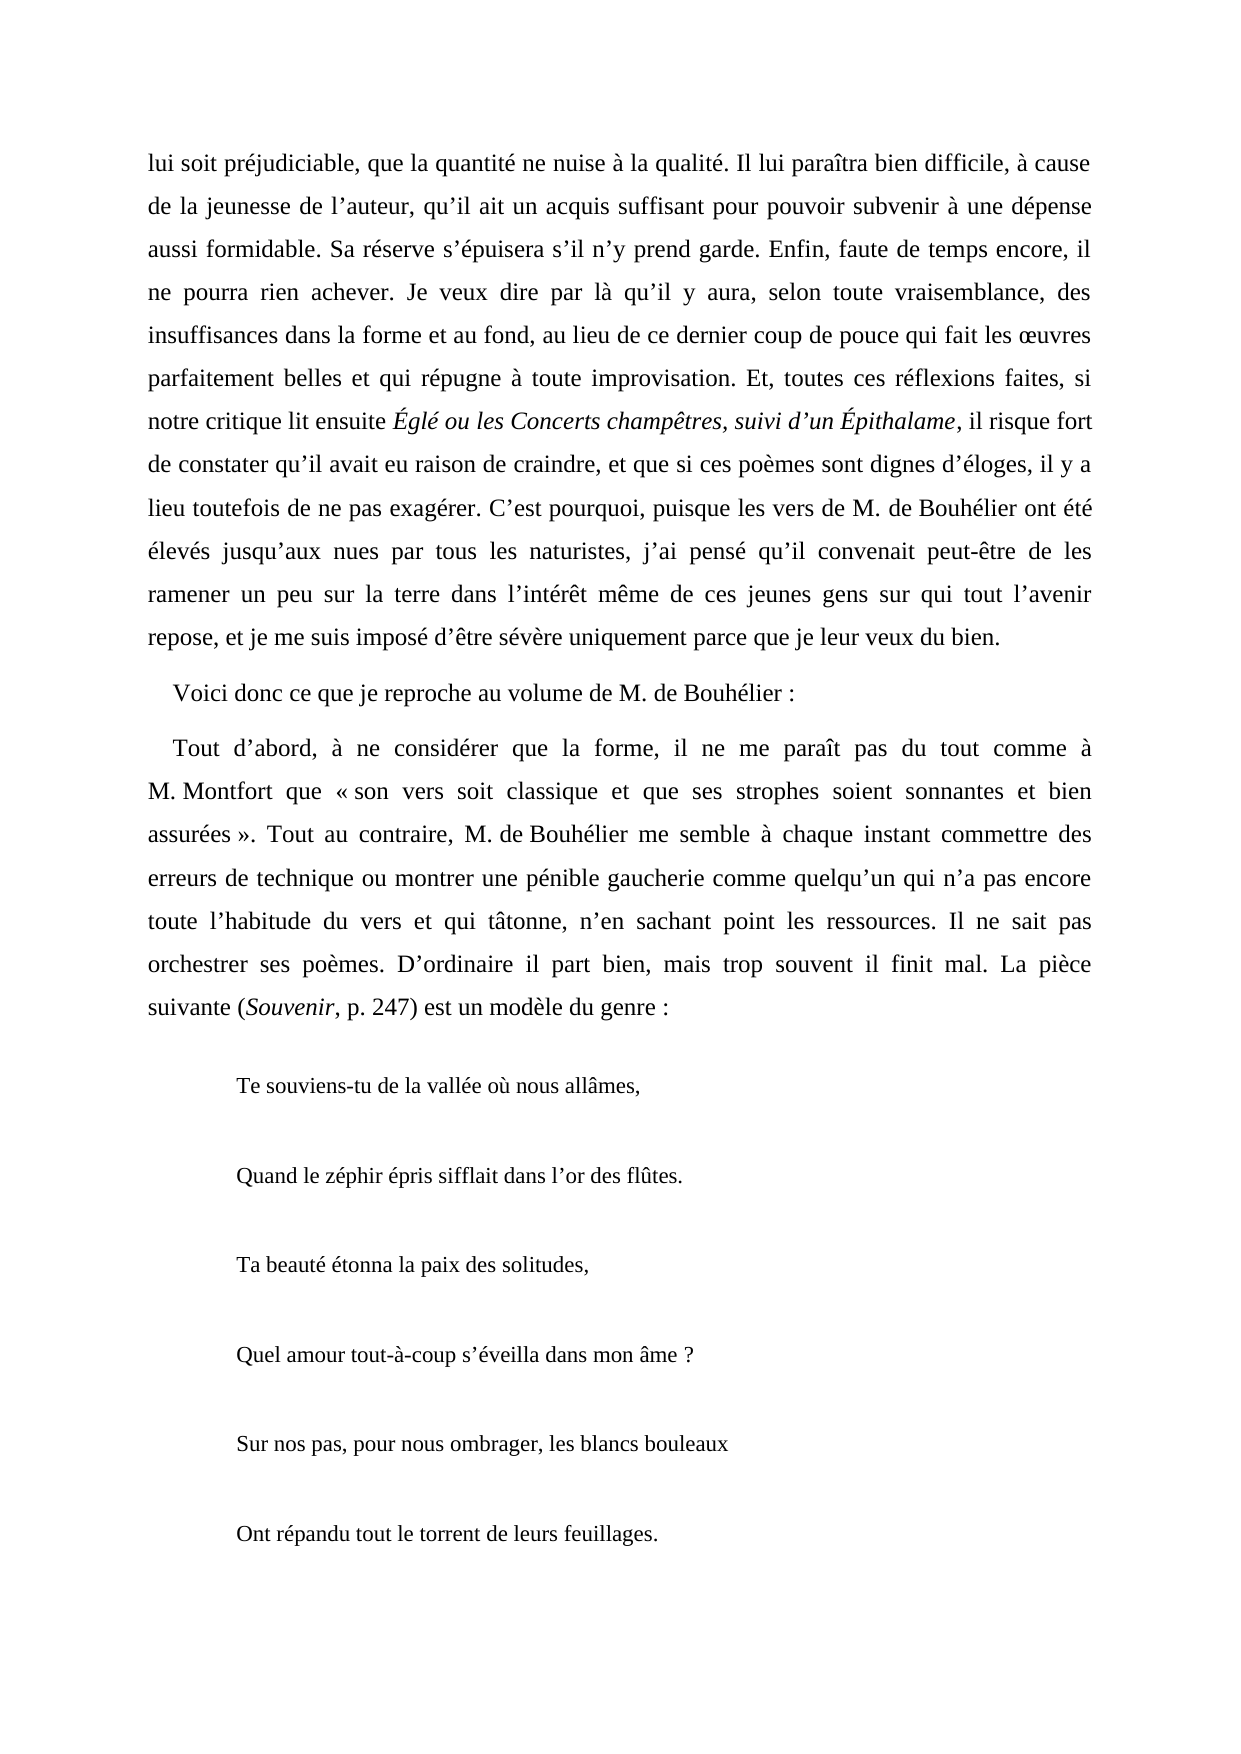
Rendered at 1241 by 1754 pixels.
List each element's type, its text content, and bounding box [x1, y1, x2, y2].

text Te souviens-tu de la vallée où nous allâmes, [236, 1073, 1093, 1099]
text Ta beauté étonna la paix des solitudes, [236, 1252, 1093, 1278]
text Tout d’abord, à ne considérer que la forme, il ne me paraît pas du tout comme à M. Montfort que « son vers soit classique et que ses strophes soient sonnantes et bien assurées ». Tout au contraire, M. de Bouhélier me semble à chaque instant commettre des erreurs de technique ou montrer une pénible gaucherie comme quelqu’un qui n’a pas encore toute l’habitude du vers et qui tâtonne, n’en sachant point les ressources. Il ne sait pas orchestrer ses poèmes. D’ordinaire il part bien, mais trop souvent il finit mal. La pièce suivante (Souvenir, p. 247) est un modèle du genre : [148, 733, 1093, 1021]
text Quand le zéphir épris sifflait dans l’or des flûtes. [236, 1162, 1093, 1188]
text Voici donc ce que je reproche au volume de M. de Bouhélier : [148, 678, 1093, 706]
text Quel amour tout-à-coup s’éveilla dans mon âme ? [236, 1341, 1093, 1367]
text Ont répandu tout le torrent de leurs feuillages. [236, 1520, 1093, 1546]
text lui soit préjudiciable, que la quantité ne nuise à la qualité. Il lui paraîtra bien difficile, à cause de la jeunesse de l’auteur, qu’il ait un acquis suffisant pour pouvoir subvenir à une dépense aussi formidable. Sa réserve s’épuisera s’il n’y prend garde. Enfin, faute de temps encore, il ne pourra rien achever. Je veux dire par là qu’il y aura, selon toute vraisemblance, des insuffisances dans la forme et au fond, au lieu de ce dernier coup de pouce qui fait les œuvres parfaitement belles et qui répugne à toute improvisation. Et, toutes ces réflexions faites, si notre critique lit ensuite Églé ou les Concerts champêtres, suivi d’un Épithalame, il risque fort de constater qu’il avait eu raison de craindre, et que si ces poèmes sont dignes d’éloges, il y a lieu toutefois de ne pas exagérer. C’est pourquoi, puisque les vers de M. de Bouhélier ont été élevés jusqu’aux nues par tous les naturistes, j’ai pensé qu’il convenait peut-être de les ramener un peu sur la terre dans l’intérêt même de ces jeunes gens sur qui tout l’avenir repose, et je me suis imposé d’être sévère uniquement parce que je leur veux du bien. [148, 148, 1093, 651]
text Sur nos pas, pour nous ombrager, les blancs bouleaux [236, 1431, 1093, 1457]
